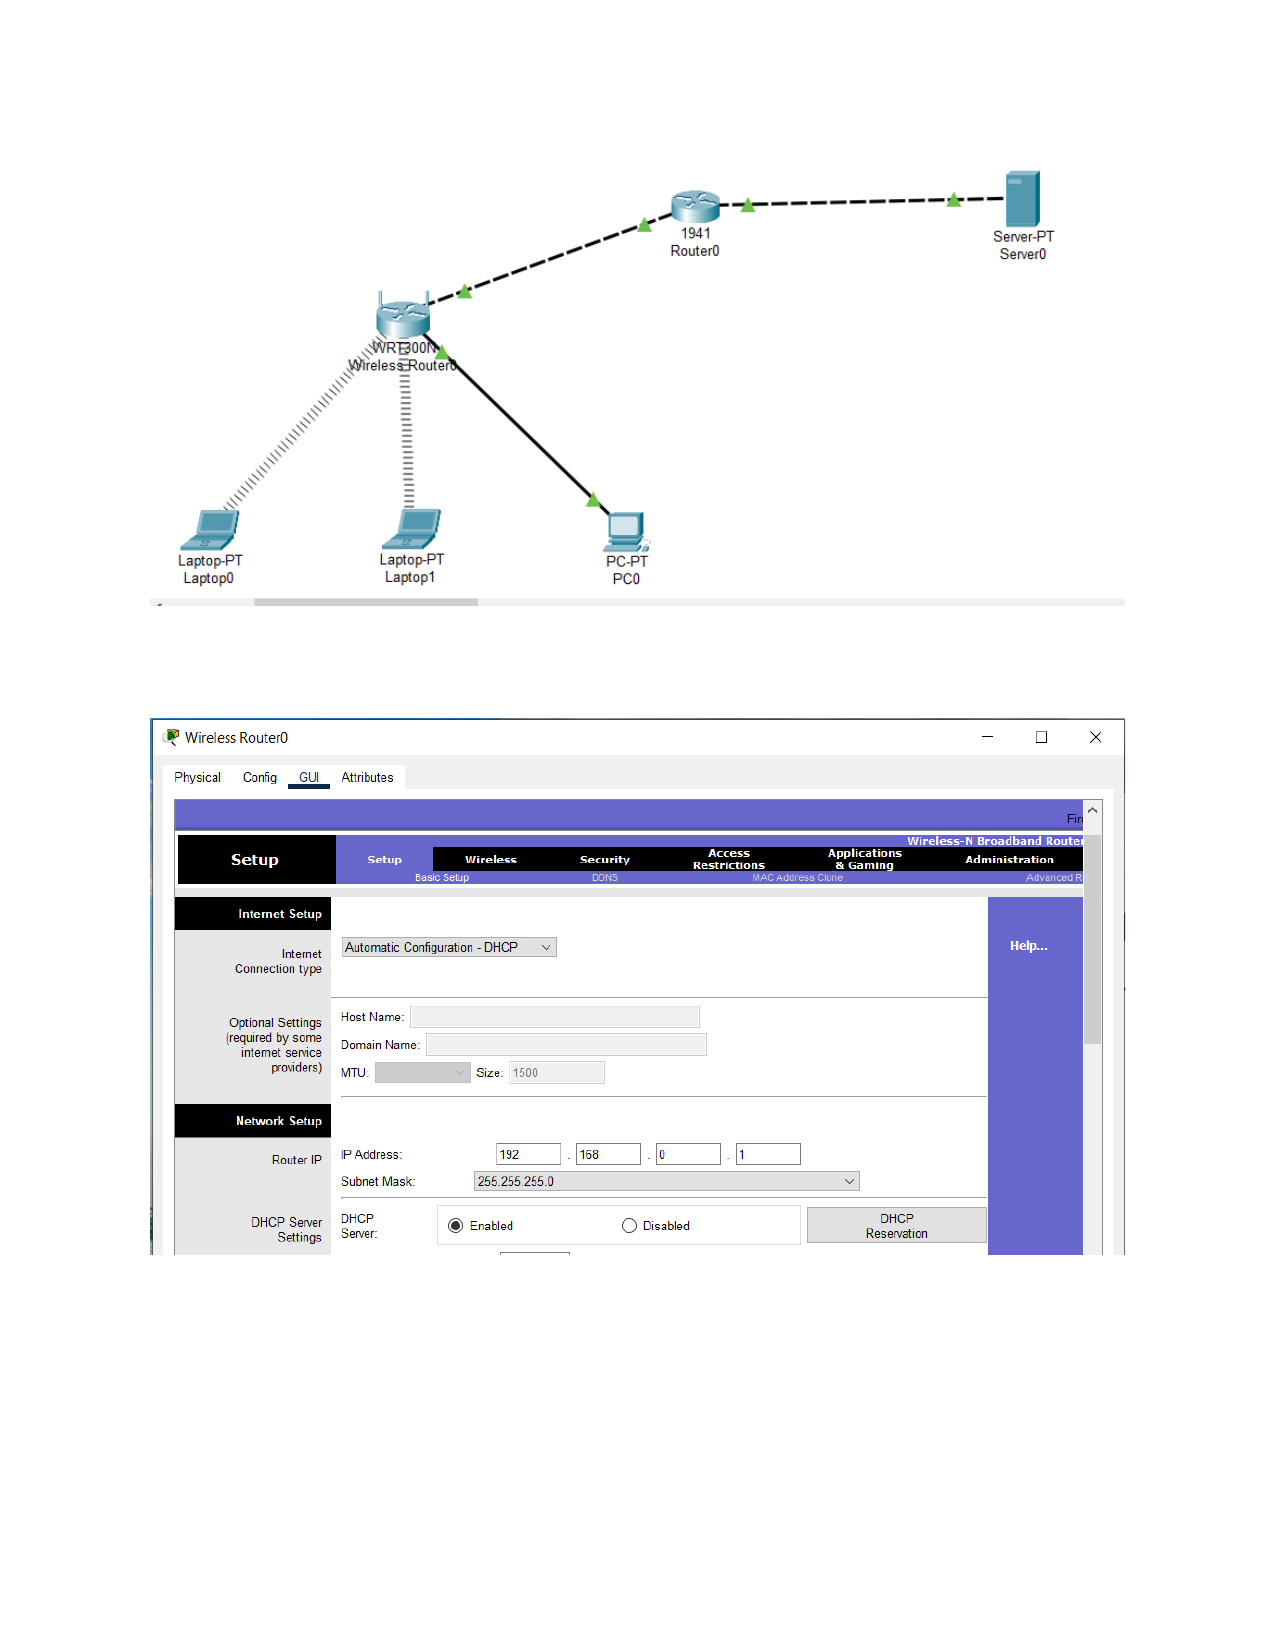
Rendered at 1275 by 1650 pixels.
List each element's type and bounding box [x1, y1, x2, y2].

picture [150, 718, 1125, 1255]
picture [150, 150, 1125, 606]
